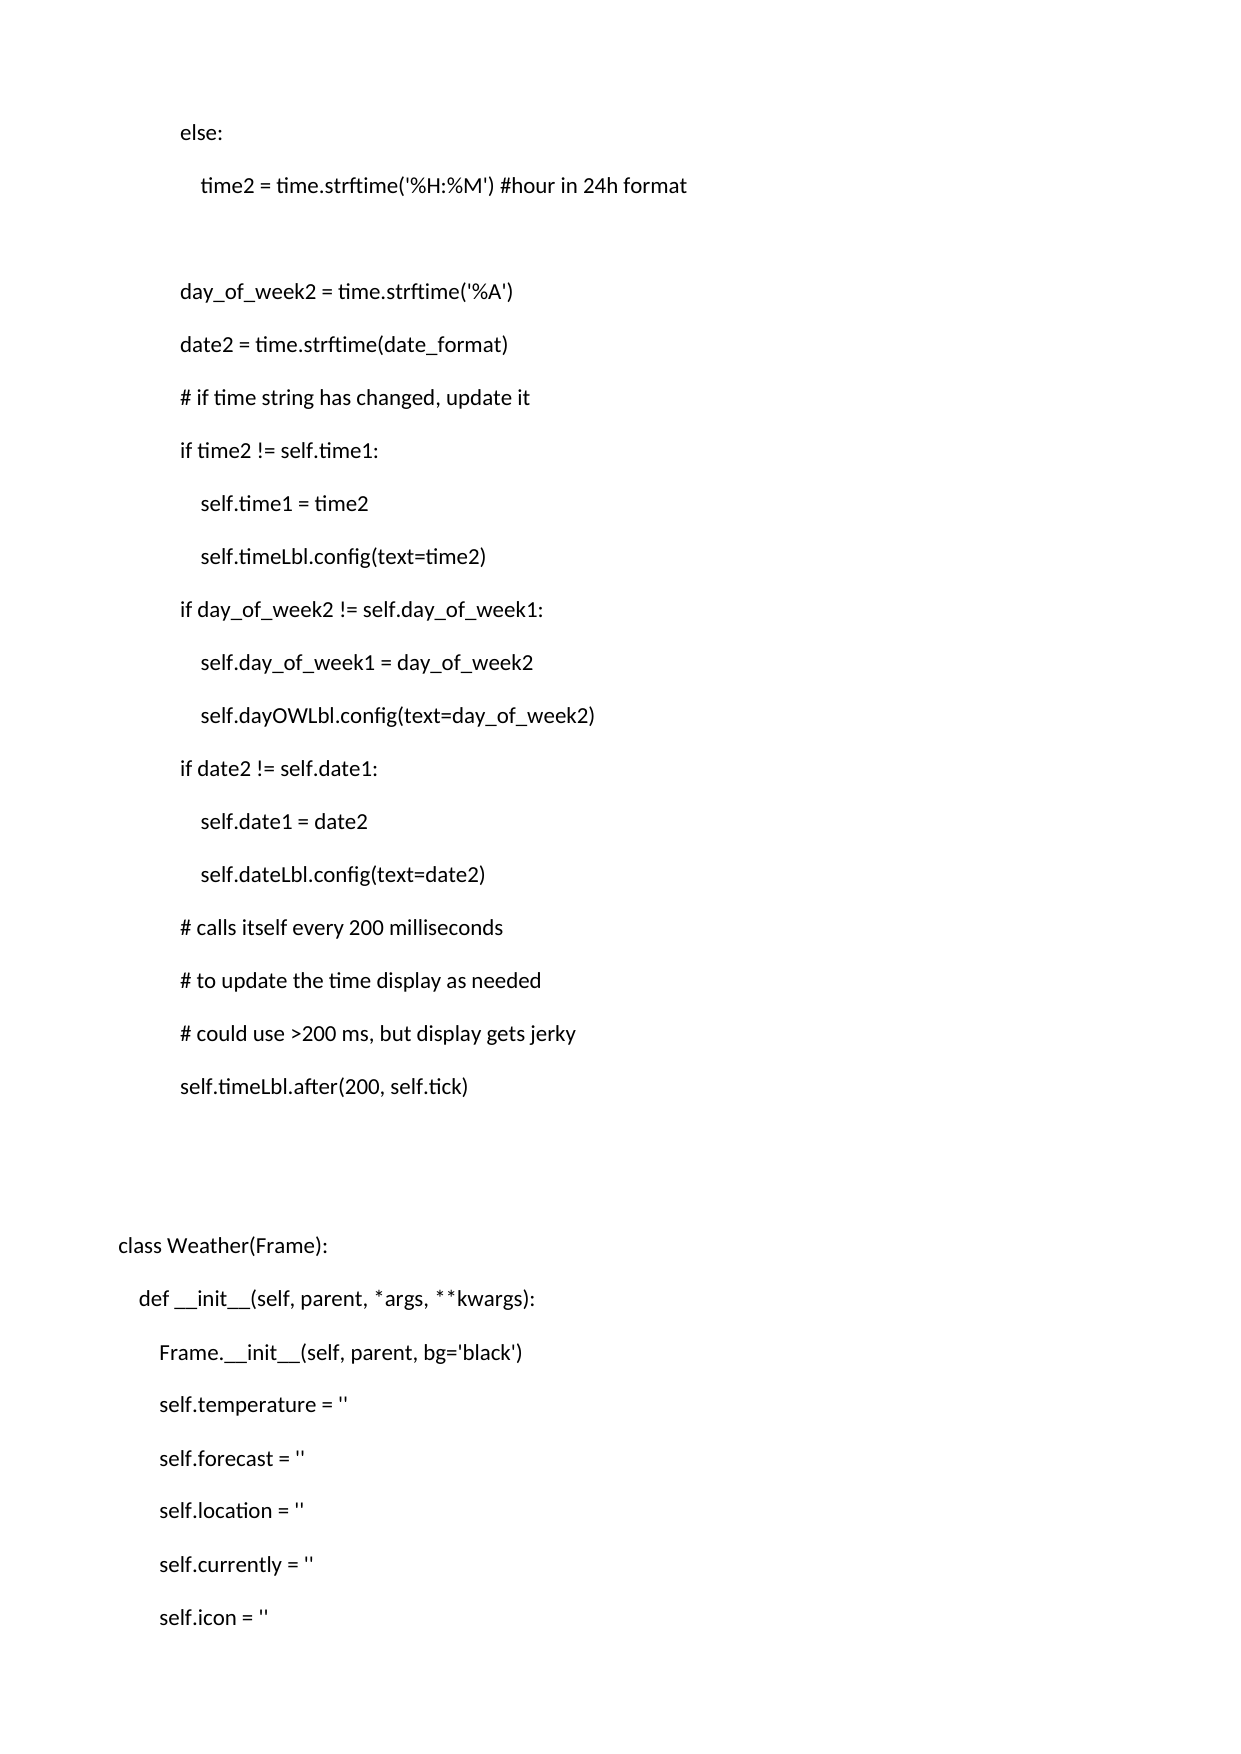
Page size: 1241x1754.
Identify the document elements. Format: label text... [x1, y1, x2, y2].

text self.dateLbl.config(text=date2) [118, 860, 1122, 888]
text Frame.__init__(self, parent, bg='black') [118, 1338, 1122, 1366]
text if date2 != self.date1: [118, 754, 1122, 782]
text self.timeLbl.after(200, self.tick) [118, 1072, 1122, 1101]
text else: [118, 118, 1122, 146]
text if day_of_week2 != self.day_of_week1: [118, 595, 1122, 623]
text self.forecast = '' [118, 1444, 1122, 1472]
text self.currently = '' [118, 1550, 1122, 1578]
text self.temperature = '' [118, 1391, 1122, 1419]
text self.icon = '' [118, 1603, 1122, 1631]
text self.time1 = time2 [118, 489, 1122, 517]
text # if time string has changed, update it [118, 383, 1122, 411]
text self.day_of_week1 = day_of_week2 [118, 648, 1122, 676]
text # calls itself every 200 milliseconds [118, 913, 1122, 941]
text date2 = time.strftime(date_format) [118, 330, 1122, 358]
text if time2 != self.time1: [118, 436, 1122, 464]
text self.date1 = date2 [118, 807, 1122, 835]
text self.timeLbl.config(text=time2) [118, 542, 1122, 570]
text self.dayOWLbl.config(text=day_of_week2) [118, 701, 1122, 729]
text # could use >200 ms, but display gets jerky [118, 1019, 1122, 1047]
text time2 = time.strftime('%H:%M') #hour in 24h format [118, 171, 1122, 199]
text # to update the time display as needed [118, 966, 1122, 994]
text def __init__(self, parent, *args, **kwargs): [118, 1284, 1122, 1313]
text self.location = '' [118, 1497, 1122, 1525]
text day_of_week2 = time.strftime('%A') [118, 277, 1122, 305]
text class Weather(Frame): [118, 1232, 1122, 1259]
